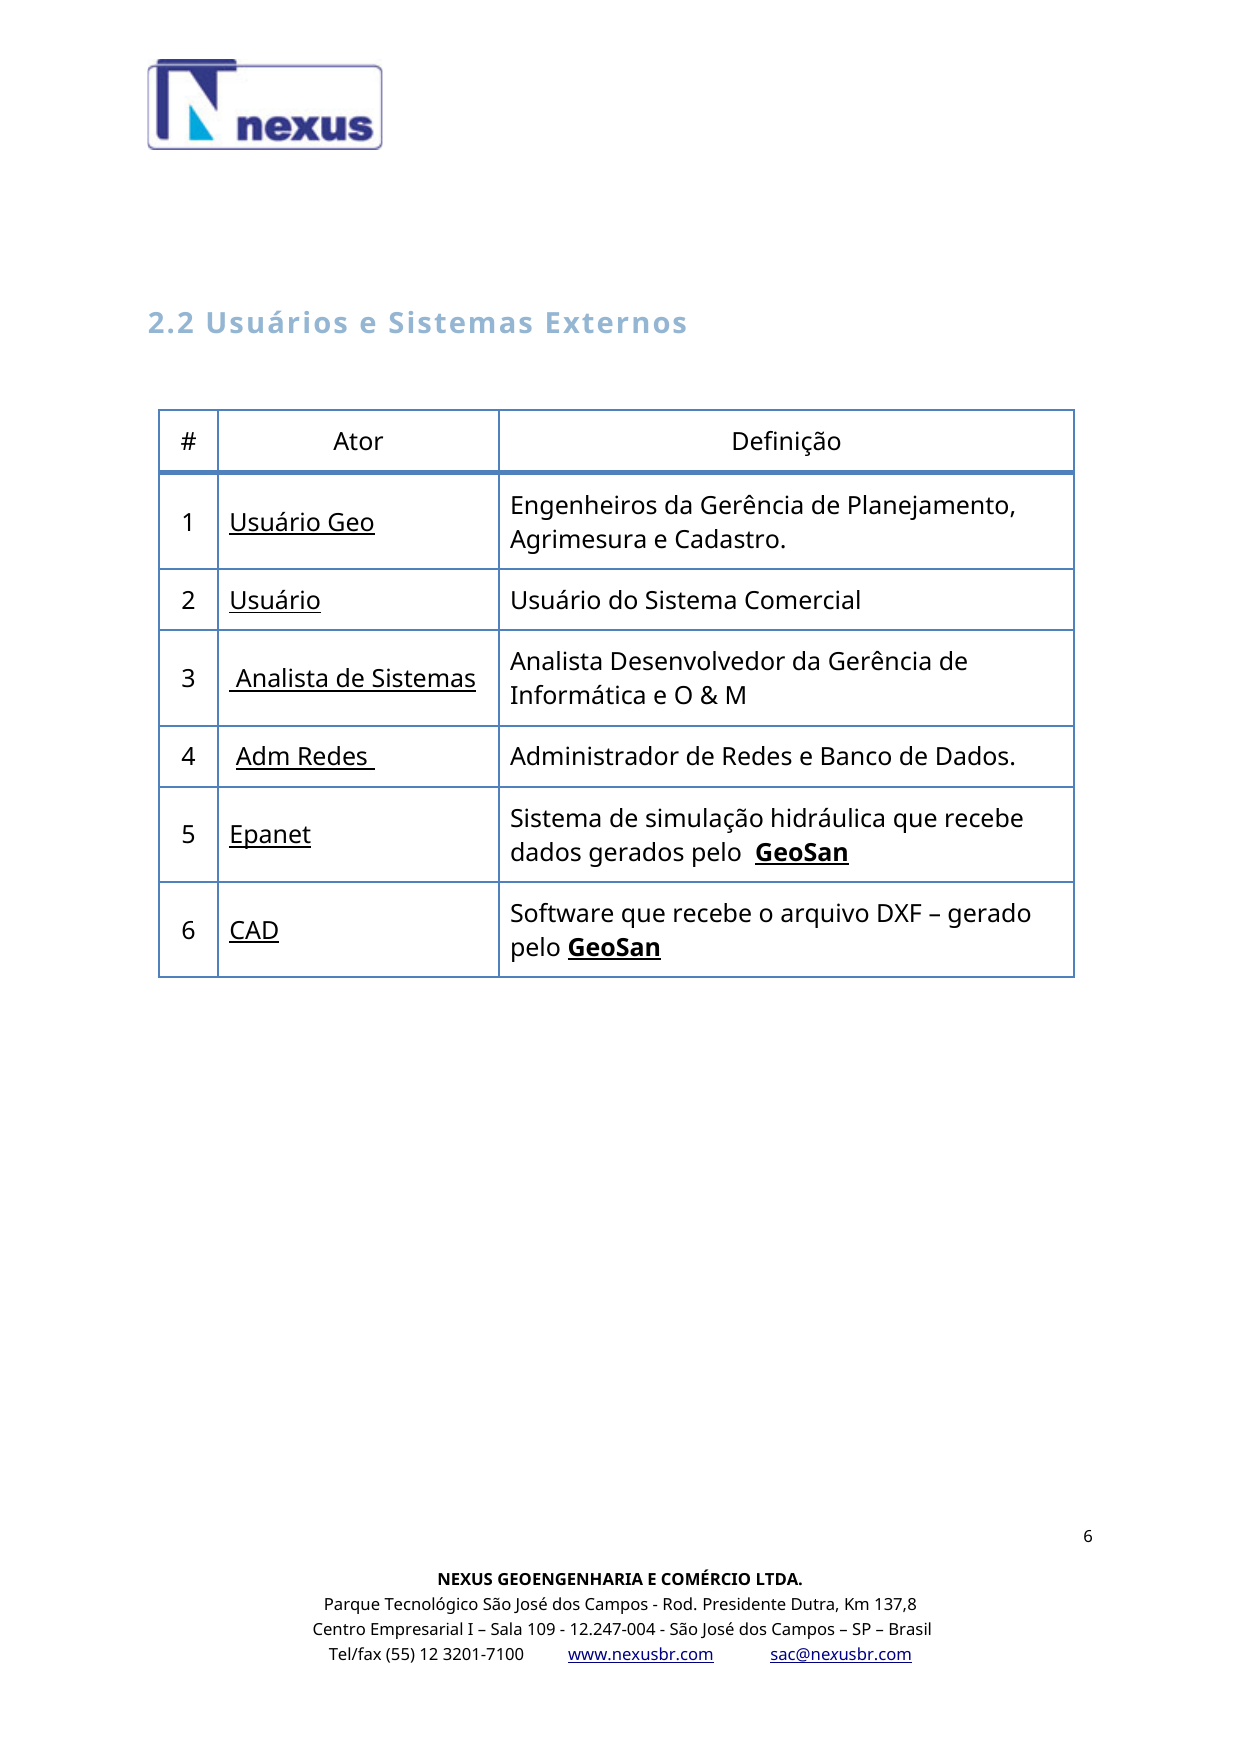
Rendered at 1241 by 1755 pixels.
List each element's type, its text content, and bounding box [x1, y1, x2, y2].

table_header Ator [219, 411, 498, 470]
table_cell Usuário [219, 570, 498, 629]
table_cell 2 [160, 570, 217, 629]
table_cell 6 [160, 883, 217, 976]
table_cell Software que recebe o arquivo DXF – gerado pelo GeoSan [500, 883, 1073, 976]
table_cell Sistema de simulação hidráulica que recebe dados gerados pelo GeoSan [500, 788, 1073, 881]
table_cell Engenheiros da Gerência de Planejamento, Agrimesura e Cadastro. [500, 475, 1073, 568]
table_cell 1 [160, 475, 217, 568]
table_cell 5 [160, 788, 217, 881]
table_cell Adm Redes [219, 727, 498, 786]
table_cell Analista de Sistemas [219, 631, 498, 724]
table_cell 4 [160, 727, 217, 786]
table_cell Administrador de Redes e Banco de Dados. [500, 727, 1073, 786]
table_cell Usuário Geo [219, 475, 498, 568]
table_cell CAD [219, 883, 498, 976]
table_header # [160, 411, 217, 470]
text 2.2 Usuários e Sistemas Externos [148, 303, 1093, 342]
table_cell Epanet [219, 788, 498, 881]
table_cell 3 [160, 631, 217, 724]
table_cell Usuário do Sistema Comercial [500, 570, 1073, 629]
table_cell Analista Desenvolvedor da Gerência de Informática e O & M [500, 631, 1073, 724]
table_header Definição [500, 411, 1073, 470]
